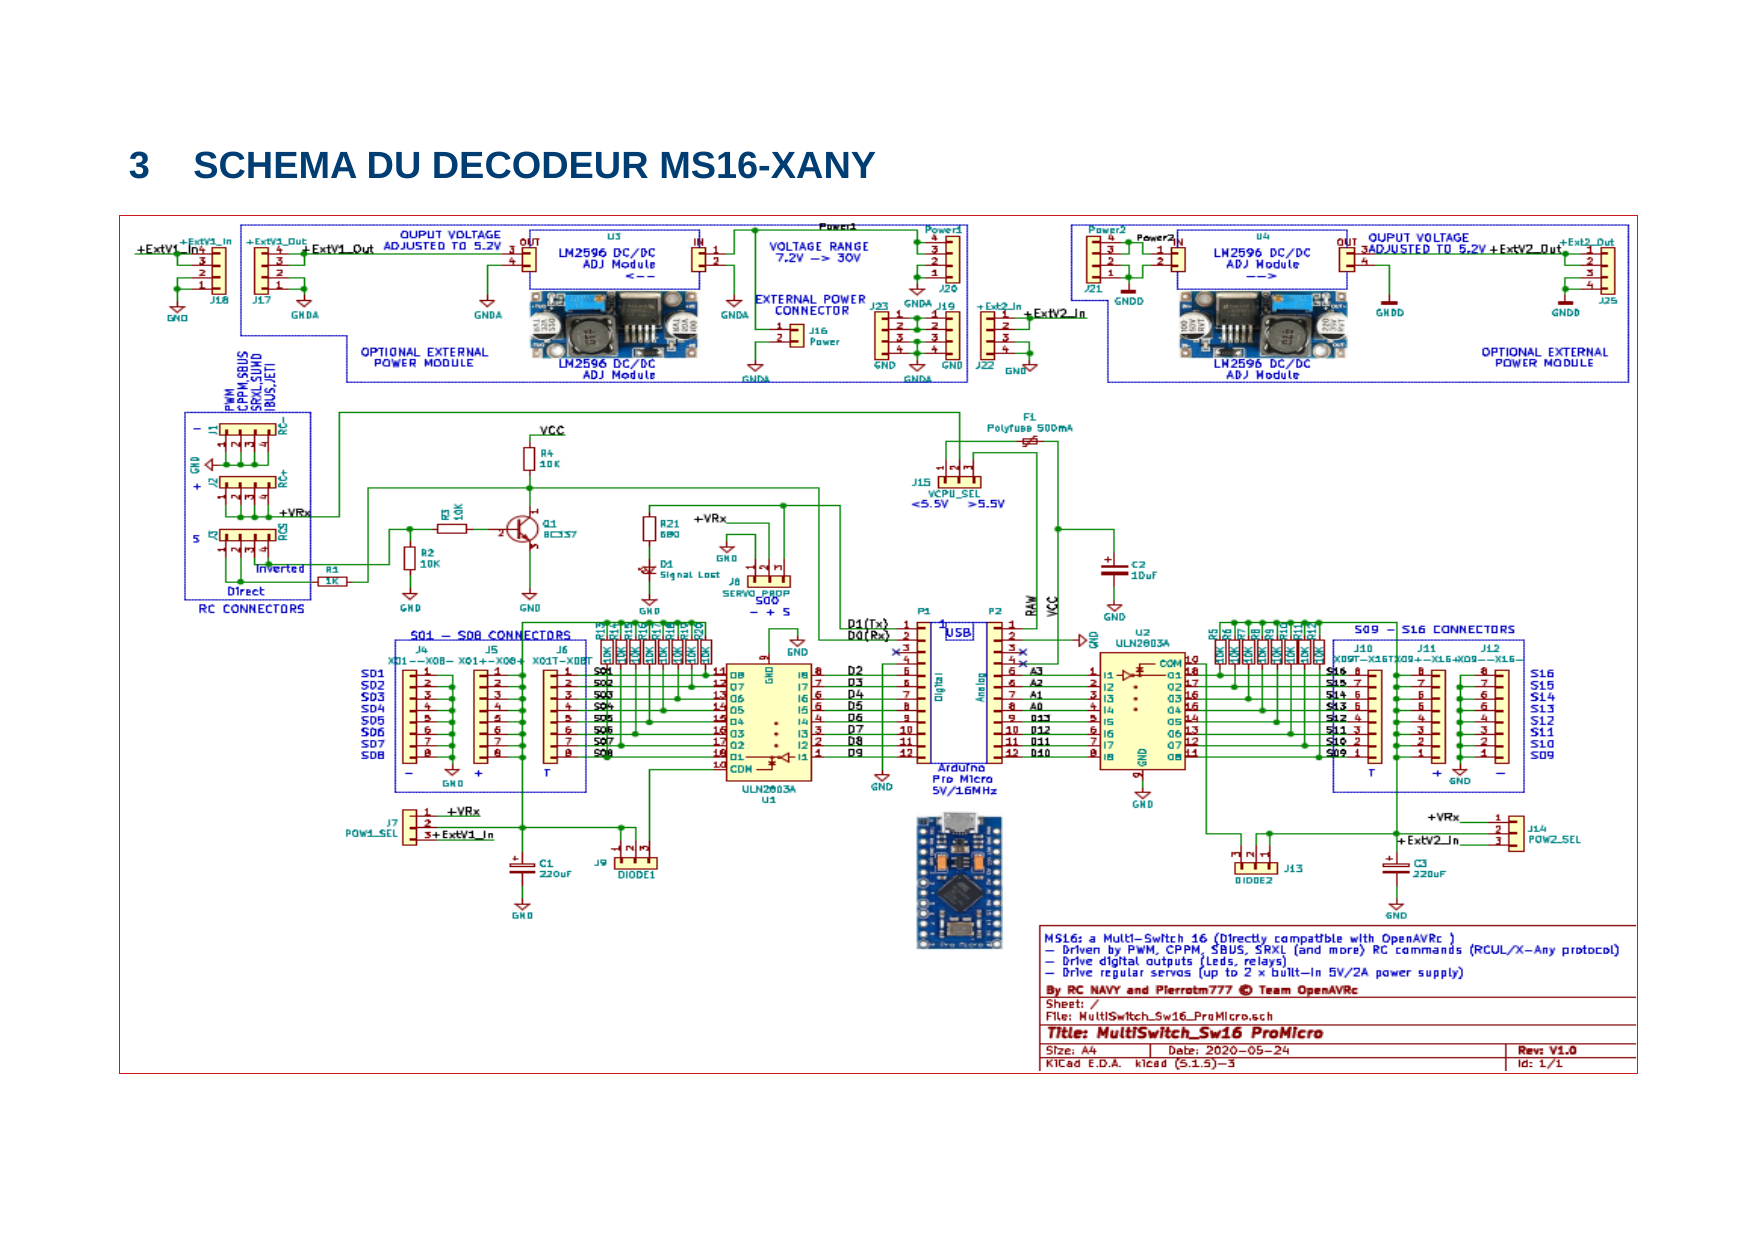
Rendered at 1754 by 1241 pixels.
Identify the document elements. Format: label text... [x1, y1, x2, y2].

subtitle SCHEMA DU DECODEUR MS16-XANY [118, 143, 1636, 187]
picture [127, 217, 1637, 1071]
